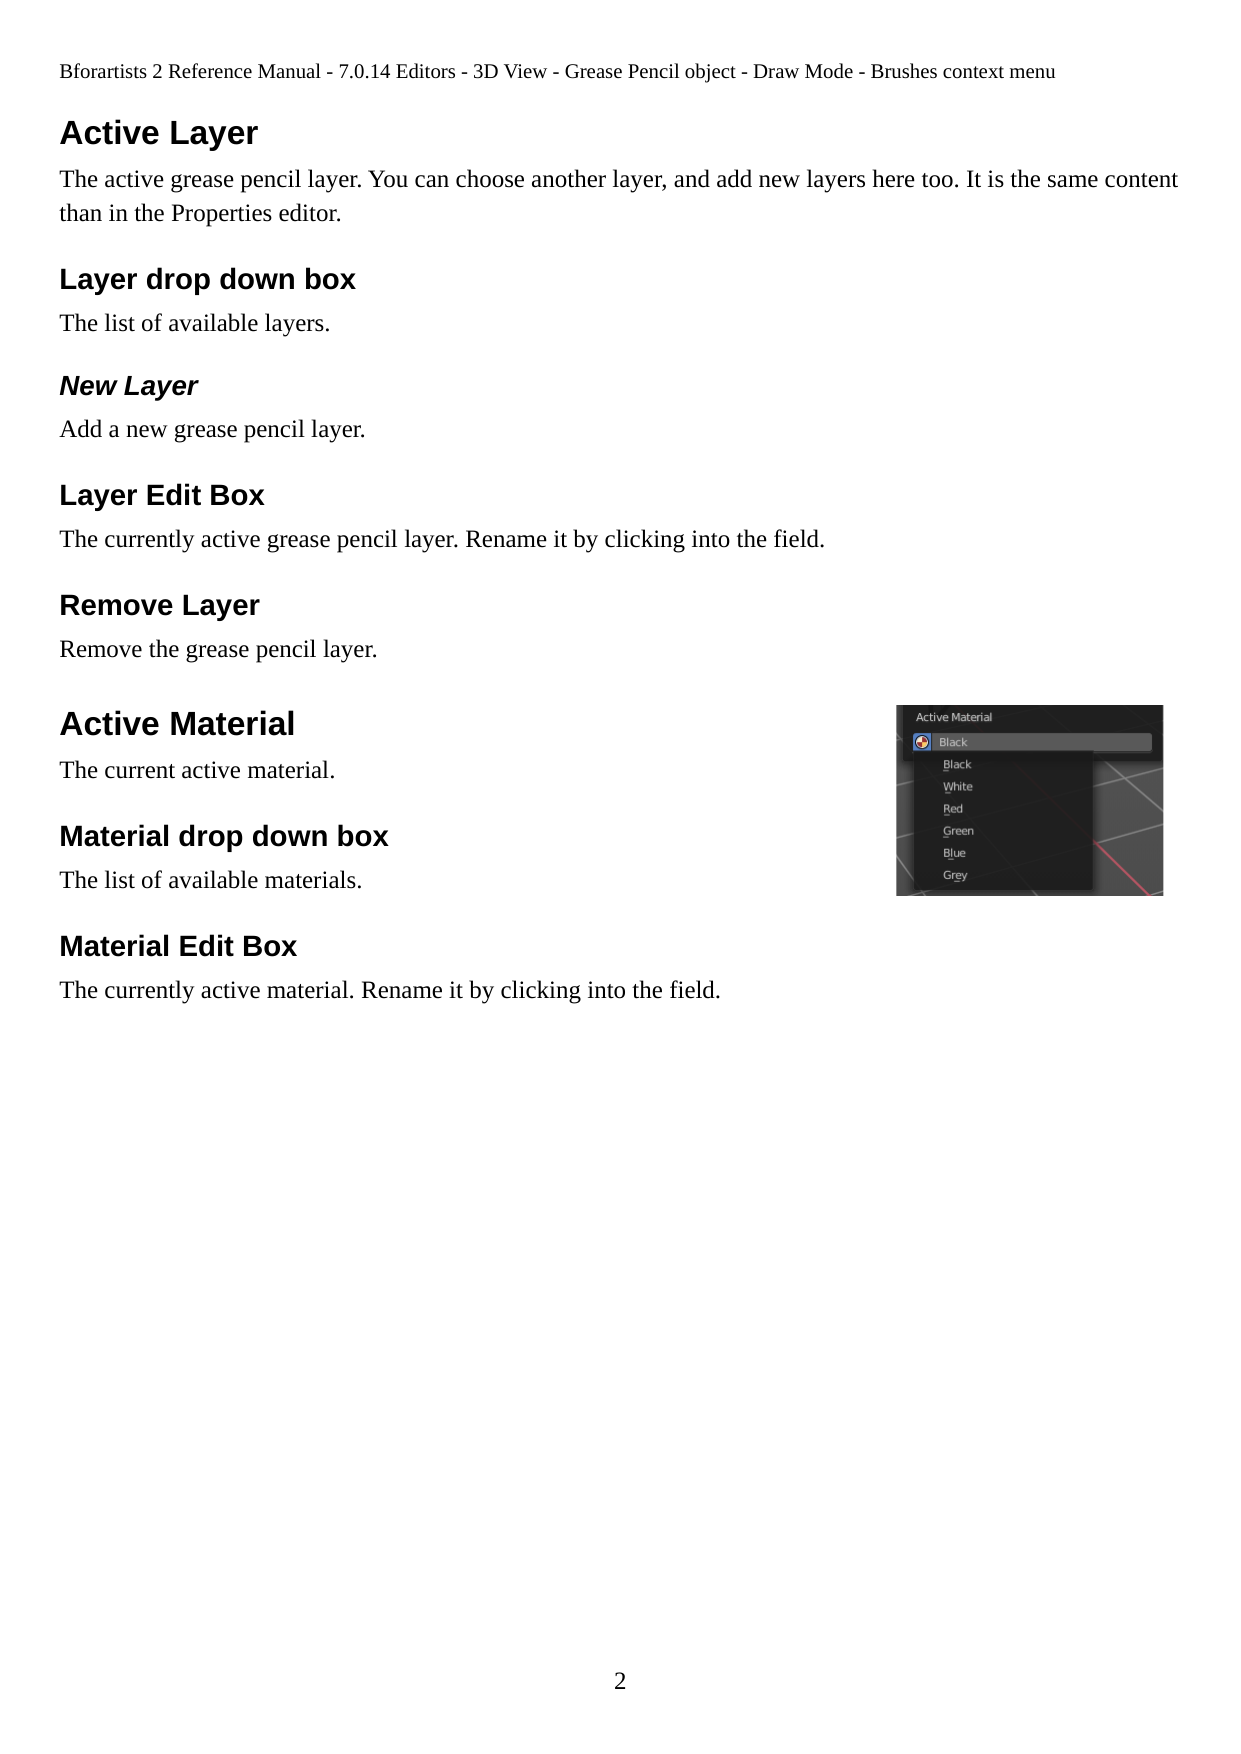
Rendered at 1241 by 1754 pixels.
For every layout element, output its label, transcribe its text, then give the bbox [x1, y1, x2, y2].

subtitle Material drop down box [59, 818, 896, 852]
subtitle Active Layer [59, 113, 1181, 151]
text The current active material. [59, 755, 896, 784]
picture [896, 705, 1164, 896]
subtitle Layer drop down box [59, 262, 1181, 296]
text The currently active grease pencil layer. Rename it by clicking into the field. [59, 524, 1181, 553]
subtitle New Layer [59, 370, 1181, 402]
text Add a new grease pencil layer. [59, 414, 1181, 443]
text The currently active material. Rename it by clicking into the field. [59, 975, 1181, 1003]
text The active grease pencil layer. You can choose another layer, and add new layers here too. It is the same content than in the Properties editor. [59, 164, 1181, 227]
subtitle Remove Layer [59, 588, 1181, 621]
text The list of available materials. [59, 865, 896, 893]
subtitle Active Material [59, 704, 1181, 742]
subtitle Material Edit Box [59, 928, 1181, 962]
text The list of available layers. [59, 308, 1181, 337]
text Remove the grease pencil layer. [59, 634, 1181, 663]
subtitle [1164, 818, 1181, 852]
subtitle Layer Edit Box [59, 478, 1181, 511]
